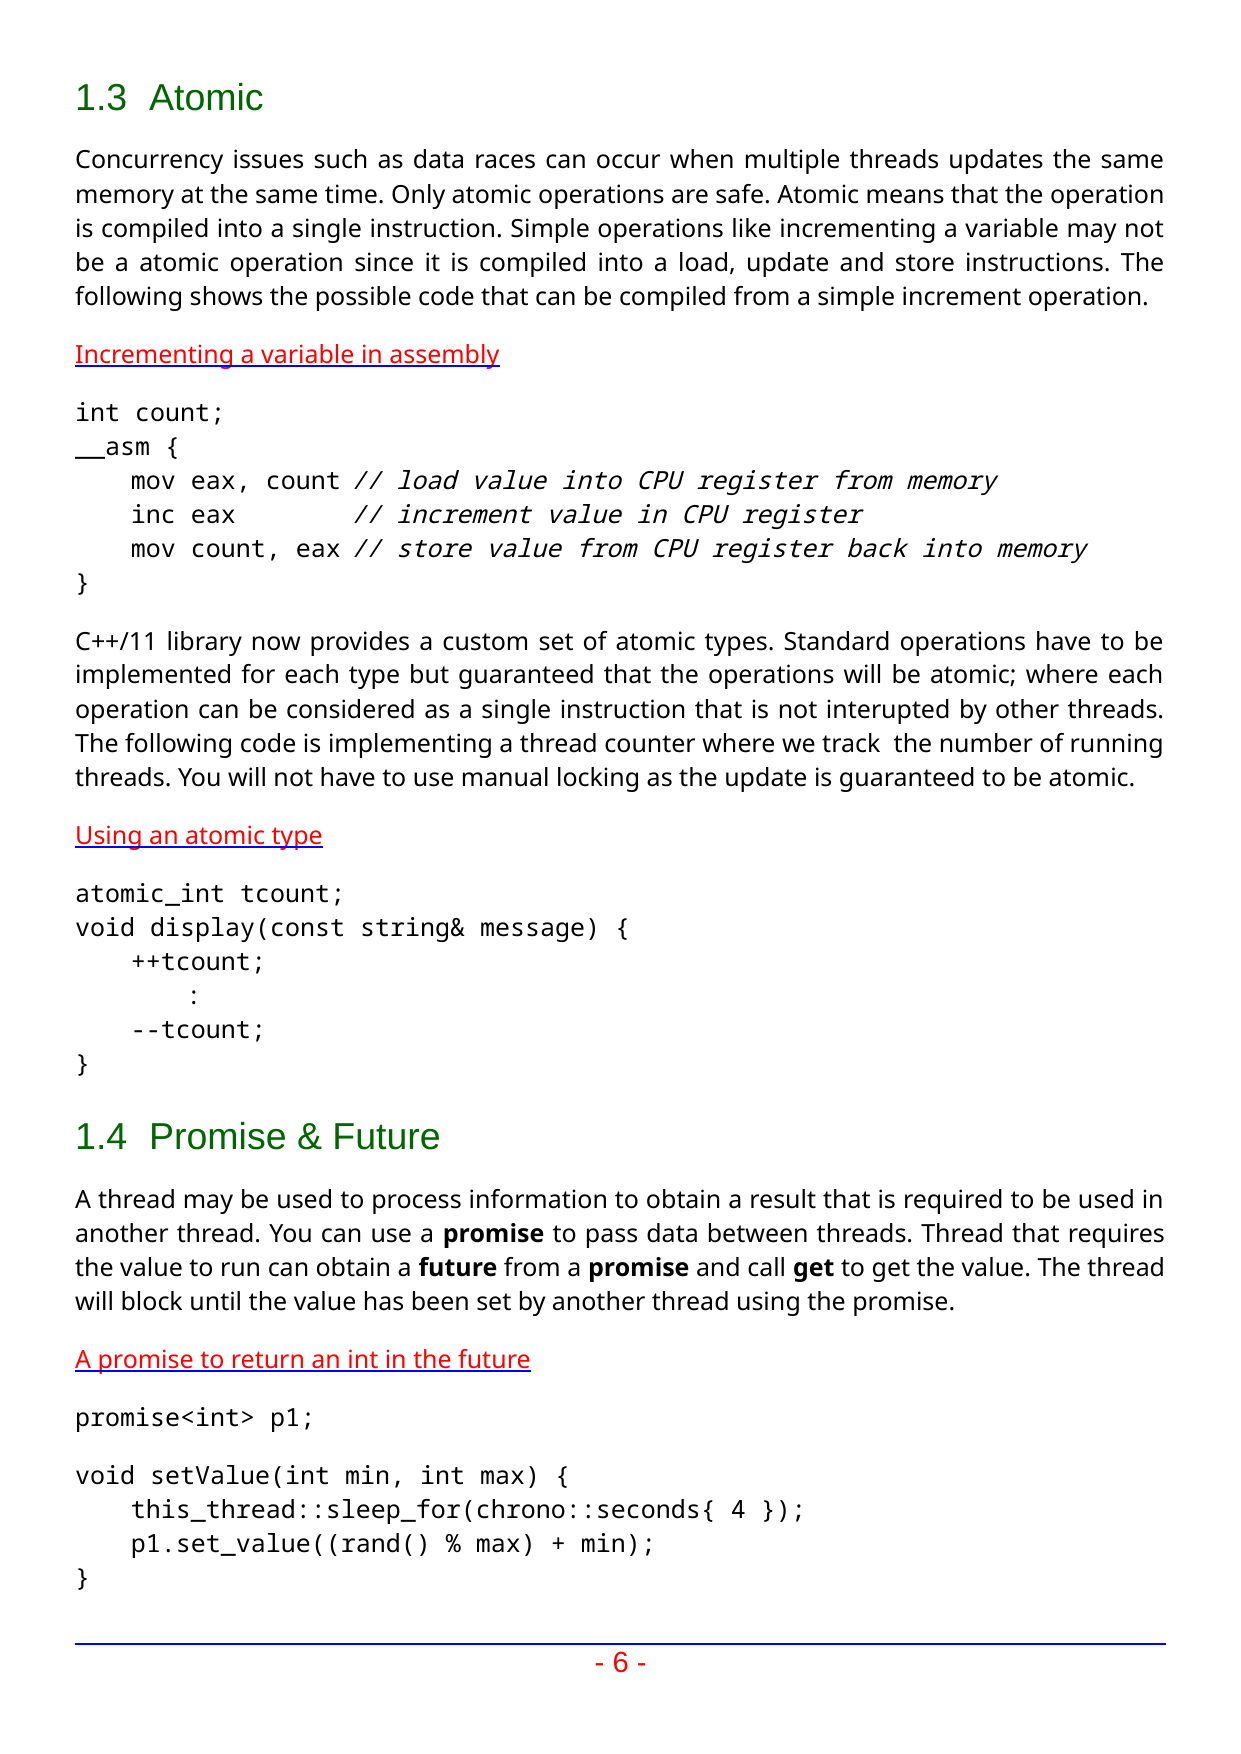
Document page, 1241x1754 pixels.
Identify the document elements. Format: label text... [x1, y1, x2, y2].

text --tcount; [75, 1012, 1166, 1046]
text A promise to return an int in the future [75, 1342, 1166, 1376]
text 1.4 Promise & Future [75, 1114, 1166, 1157]
text A thread may be used to process information to obtain a result that is required to be used in another thread. You can use a promise to pass data between threads. Thread that requires the value to run can obtain a future from a promise and call get to get the value. The thread will block until the value has been set by another thread using the promise. [75, 1181, 1166, 1317]
text __asm { [75, 429, 1166, 463]
text inc eax // increment value in CPU register [75, 497, 1166, 531]
text p1.set_value((rand() % max) + min); [75, 1526, 1166, 1560]
text mov count, eax // store value from CPU register back into memory [75, 531, 1166, 565]
text Concurrency issues such as data races can occur when multiple threads updates the same memory at the same time. Only atomic operations are safe. Atomic means that the operation is compiled into a single instruction. Simple operations like incrementing a variable may not be a atomic operation since it is compiled into a load, update and store instructions. The following shows the possible code that can be compiled from a simple increment operation. [75, 142, 1166, 312]
text void setValue(int min, int max) { [75, 1458, 1166, 1492]
text this_thread::sleep_for(chrono::seconds{ 4 }); [75, 1492, 1166, 1526]
text atomic_int tcount; [75, 876, 1166, 910]
text } [75, 1046, 1166, 1080]
text ++tcount; [75, 944, 1166, 978]
text void display(const string& message) { [75, 910, 1166, 944]
text } [75, 565, 1166, 599]
text C++/11 library now provides a custom set of atomic types. Standard operations have to be implemented for each type but guaranteed that the operations will be atomic; where each operation can be considered as a single instruction that is not interupted by other threads. The following code is implementing a thread counter where we track the number of running threads. You will not have to use manual locking as the update is guaranteed to be atomic. [75, 623, 1166, 793]
text int count; [75, 395, 1166, 429]
text : [75, 978, 1166, 1012]
text 1.3 Atomic [75, 75, 1166, 118]
text promise<int> p1; [75, 1400, 1166, 1434]
text mov eax, count // load value into CPU register from memory [75, 463, 1166, 497]
text } [75, 1560, 1166, 1594]
text Incrementing a variable in assembly [75, 337, 1166, 371]
text Using an atomic type [75, 817, 1166, 852]
